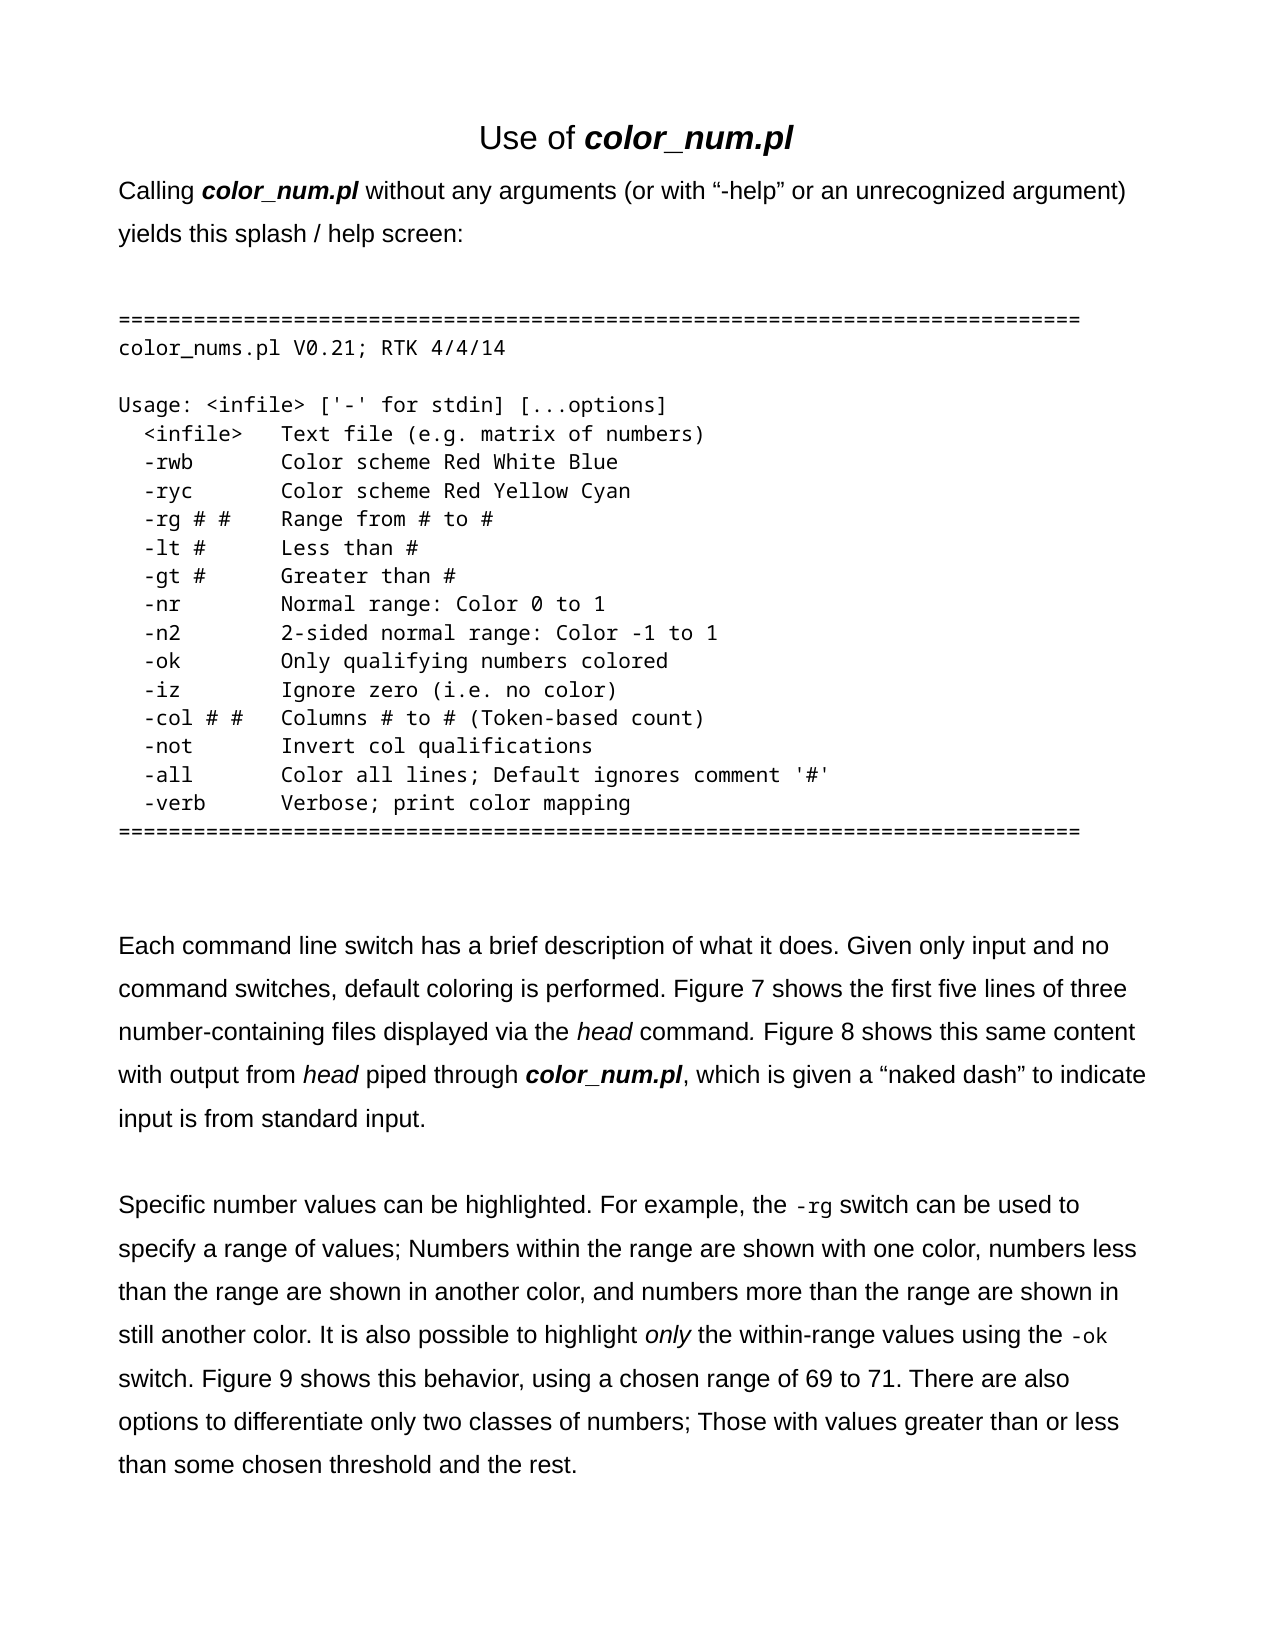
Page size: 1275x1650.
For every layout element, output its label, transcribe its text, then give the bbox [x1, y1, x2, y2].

text -all Color all lines; Default ignores comment '#' [118, 760, 1157, 788]
text -col # # Columns # to # (Token-based count) [118, 703, 1157, 732]
text <infile> Text file (e.g. matrix of numbers) [118, 419, 1157, 447]
text -rwb Color scheme Red White Blue [118, 447, 1157, 476]
text -rg # # Range from # to # [118, 504, 1157, 533]
text -verb Verbose; print color mapping [118, 788, 1157, 817]
text -gt # Greater than # [118, 561, 1157, 589]
text -nr Normal range: Color 0 to 1 [118, 589, 1157, 618]
text Calling color_num.pl without any arguments (or with “-help” or an unrecognized argument) yields this splash / help screen: [118, 176, 1157, 248]
text Each command line switch has a brief description of what it does. Given only input and no command switches, default coloring is performed. Figure 7 shows the first five lines of three number-containing files displayed via the head command. Figure 8 shows this same content with output from head piped through color_num.pl, which is given a “naked dash” to indicate input is from standard input. [118, 931, 1157, 1132]
text -iz Ignore zero (i.e. no color) [118, 675, 1157, 703]
text Specific number values can be highlighted. For example, the -rg switch can be used to specify a range of values; Numbers within the range are shown with one color, numbers less than the range are shown in another color, and numbers more than the range are shown in still another color. It is also possible to highlight only the within-range values using the -ok switch. Figure 9 shows this behavior, using a chosen range of 69 to 71. There are also options to differentiate only two classes of numbers; Those with values greater than or less than some chosen threshold and the rest. [118, 1190, 1157, 1479]
text -lt # Less than # [118, 533, 1157, 561]
text Use of color_num.pl [118, 118, 1157, 157]
text -ryc Color scheme Red Yellow Cyan [118, 476, 1157, 504]
text -n2 2-sided normal range: Color -1 to 1 [118, 618, 1157, 646]
text color_nums.pl V0.21; RTK 4/4/14 [118, 333, 1157, 362]
text ============================================================================= [118, 305, 1157, 333]
text Usage: <infile> ['-' for stdin] [...options] [118, 390, 1157, 419]
text ============================================================================= [118, 817, 1157, 845]
text -not Invert col qualifications [118, 732, 1157, 760]
text -ok Only qualifying numbers colored [118, 646, 1157, 675]
